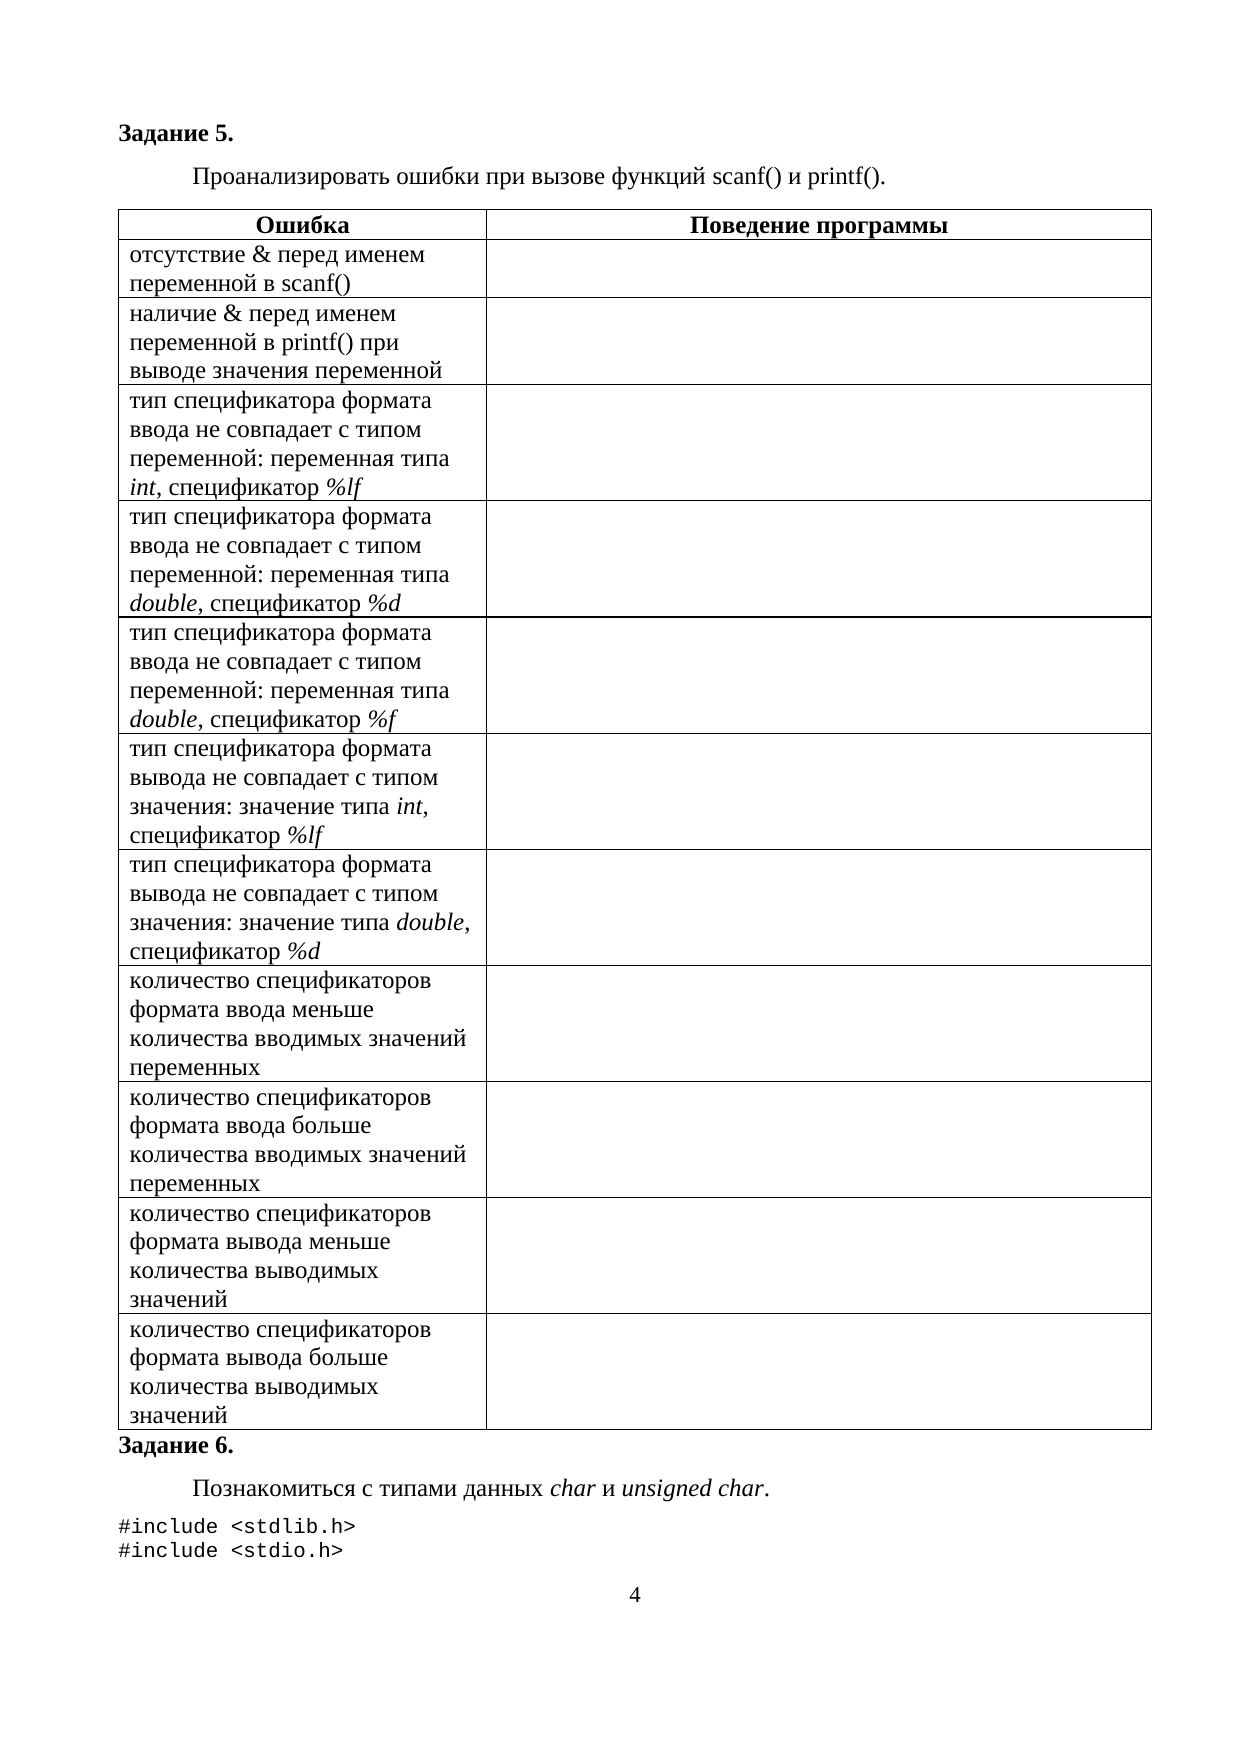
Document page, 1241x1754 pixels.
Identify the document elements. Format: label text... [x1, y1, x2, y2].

table_cell [487, 1198, 1151, 1313]
table_cell [487, 1082, 1151, 1197]
table_cell отсутствие & перед именем переменной в scanf() [119, 240, 486, 297]
text Задание 5. [118, 118, 1152, 147]
table_cell тип спецификатора формата вывода не совпадает с типом значения: значение типа int, спецификатор %lf [119, 734, 486, 848]
table_cell [487, 850, 1151, 964]
table_cell [487, 385, 1151, 500]
table_cell [487, 501, 1151, 616]
table_cell количество спецификаторов формата вывода меньше количества выводимых значений [119, 1198, 486, 1313]
table_cell тип спецификатора формата вывода не совпадает с типом значения: значение типа double, спецификатор %d [119, 850, 486, 964]
table_cell количество спецификаторов формата вывода больше количества выводимых значений [119, 1314, 486, 1429]
table_cell тип спецификатора формата ввода не совпадает с типом переменной: переменная типа double, спецификатор %d [119, 501, 486, 616]
table_cell количество спецификаторов формата ввода меньше количества вводимых значений переменных [119, 966, 486, 1081]
text #include <stdlib.h> [118, 1516, 1152, 1539]
text Задание 6. [118, 1430, 1152, 1458]
table_cell [487, 1314, 1151, 1429]
table_cell [487, 298, 1151, 384]
text Познакомиться с типами данных char и unsigned char. [118, 1473, 1152, 1502]
table_cell тип спецификатора формата ввода не совпадает с типом переменной: переменная типа int, спецификатор %lf [119, 385, 486, 500]
table_cell [487, 734, 1151, 848]
table_cell [487, 240, 1151, 297]
table_cell [487, 966, 1151, 1081]
table_cell тип спецификатора формата ввода не совпадает с типом переменной: переменная типа double, спецификатор %f [119, 618, 486, 732]
table_header Поведение программы [487, 210, 1151, 238]
table_header Ошибка [119, 210, 486, 238]
table_cell количество спецификаторов формата ввода больше количества вводимых значений переменных [119, 1082, 486, 1197]
table_cell наличие & перед именем переменной в printf() при выводе значения переменной [119, 298, 486, 384]
table_cell [487, 618, 1151, 732]
text Проанализировать ошибки при вызове функций scanf() и printf(). [118, 161, 1152, 190]
text #include <stdio.h> [118, 1539, 1152, 1563]
